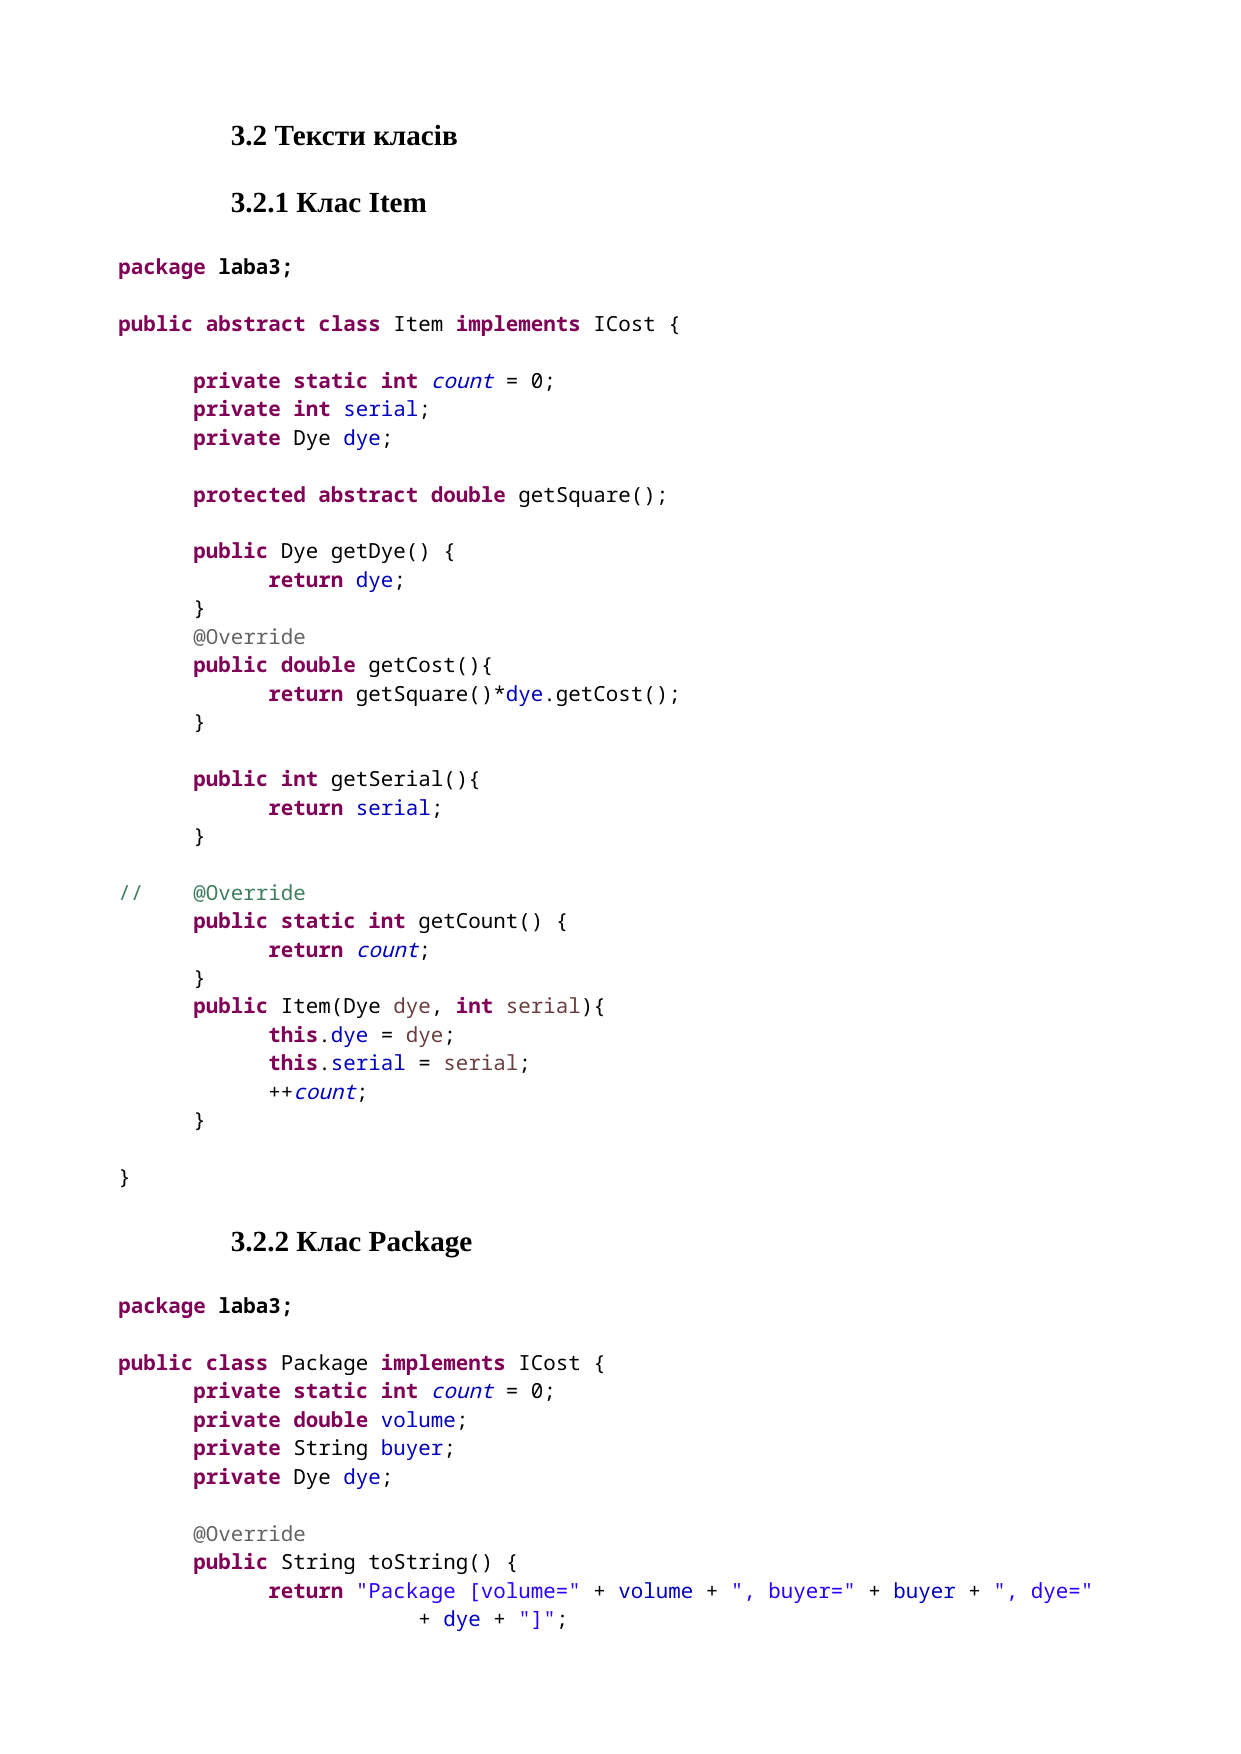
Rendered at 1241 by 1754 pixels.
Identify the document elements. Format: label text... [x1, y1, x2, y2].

text private Dye dye; [118, 1462, 1122, 1490]
text package laba3; [118, 1291, 1122, 1320]
text public static int getCount() { [118, 906, 1122, 935]
text public int getSerial(){ [118, 764, 1122, 793]
text private double volume; [118, 1405, 1122, 1433]
text public Dye getDye() { [118, 537, 1122, 565]
text public class Package implements ICost { [118, 1348, 1122, 1377]
text } [118, 707, 1122, 736]
text private static int count = 0; [118, 1377, 1122, 1405]
text return getSquare()*dye.getCost(); [118, 679, 1122, 707]
text } [118, 1105, 1122, 1134]
text this.serial = serial; [118, 1048, 1122, 1077]
text return serial; [118, 793, 1122, 821]
text public double getCost(){ [118, 650, 1122, 679]
text private int serial; [118, 394, 1122, 423]
text private String buyer; [118, 1433, 1122, 1462]
text 3.2 Тексти класів [118, 118, 1122, 152]
text @Override [118, 1519, 1122, 1547]
text private static int count = 0; [118, 366, 1122, 394]
text public abstract class Item implements ICost { [118, 309, 1122, 338]
text public String toString() { [118, 1547, 1122, 1576]
text private Dye dye; [118, 423, 1122, 451]
text protected abstract double getSquare(); [118, 480, 1122, 508]
text @Override [118, 622, 1122, 650]
text return count; [118, 935, 1122, 963]
text } [118, 963, 1122, 992]
text + dye + "]"; [118, 1604, 1122, 1633]
text } [118, 821, 1122, 849]
text // @Override [118, 878, 1122, 906]
text } [118, 593, 1122, 622]
text 3.2.1 Клас Item [118, 185, 1122, 219]
text ++count; [118, 1077, 1122, 1105]
text this.dye = dye; [118, 1020, 1122, 1048]
text public Item(Dye dye, int serial){ [118, 992, 1122, 1020]
text package laba3; [118, 252, 1122, 281]
text return "Package [volume=" + volume + ", buyer=" + buyer + ", dye=" [118, 1576, 1122, 1604]
text return dye; [118, 565, 1122, 593]
text } [118, 1162, 1122, 1191]
text 3.2.2 Клас Package [118, 1224, 1122, 1258]
